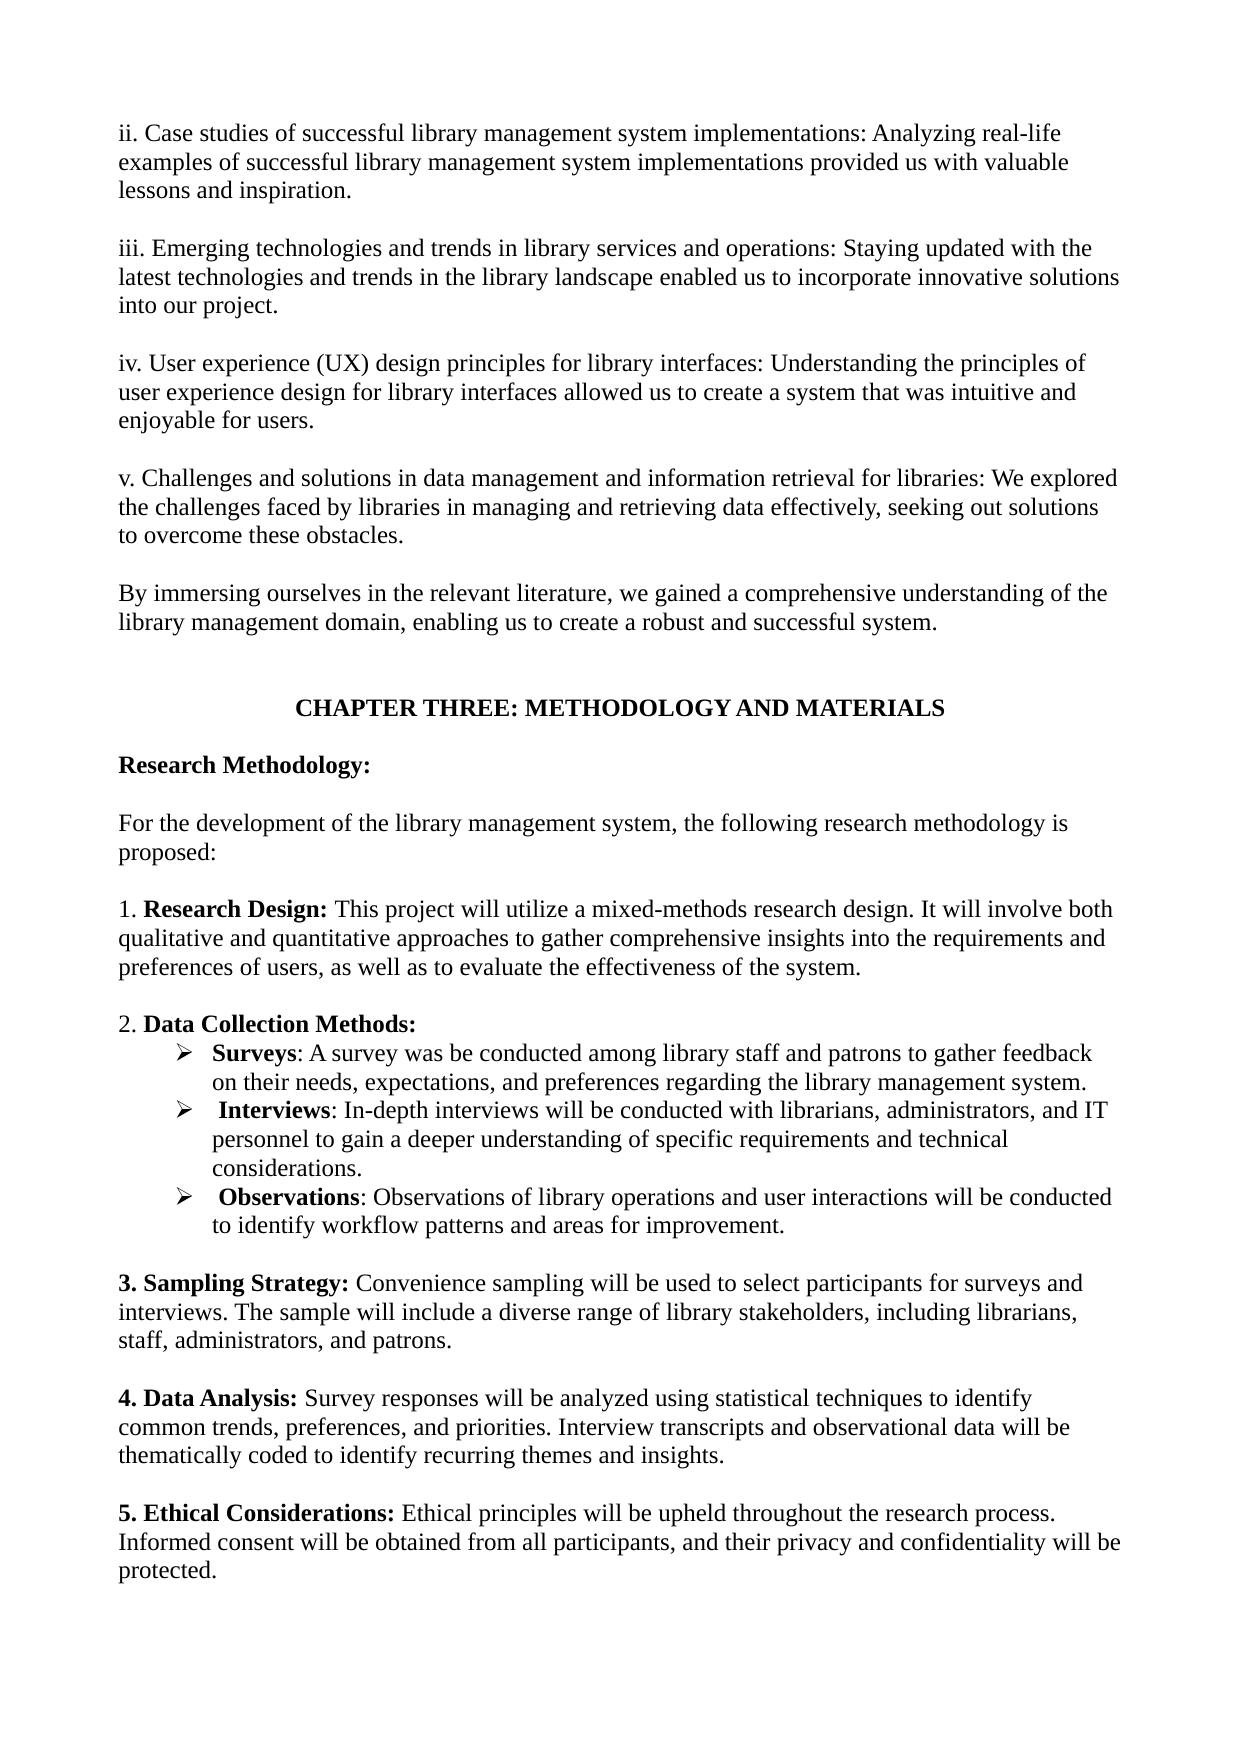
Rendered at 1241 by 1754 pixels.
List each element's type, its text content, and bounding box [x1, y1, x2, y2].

list Interviews: In-depth interviews will be conducted with librarians, administrators, and IT personnel to gain a deeper understanding of specific requirements and technical considerations. [174, 1096, 1122, 1182]
text 5. Ethical Considerations: Ethical principles will be upheld throughout the research process. Informed consent will be obtained from all participants, and their privacy and confidentiality will be protected. [118, 1498, 1122, 1584]
text 1. Research Design: This project will utilize a mixed-methods research design. It will involve both qualitative and quantitative approaches to gather comprehensive insights into the requirements and preferences of users, as well as to evaluate the effectiveness of the system. [118, 894, 1122, 981]
text Research Methodology: [118, 751, 1122, 779]
text By immersing ourselves in the relevant literature, we gained a comprehensive understanding of the library management domain, enabling us to create a robust and successful system. [118, 578, 1122, 636]
text 2. Data Collection Methods: [118, 1009, 1122, 1038]
text 3. Sampling Strategy: Convenience sampling will be used to select participants for surveys and interviews. The sample will include a diverse range of library stakeholders, including librarians, staff, administrators, and patrons. [118, 1268, 1122, 1354]
list Surveys: A survey was be conducted among library staff and patrons to gather feedback on their needs, expectations, and preferences regarding the library management system. [174, 1038, 1122, 1096]
text ii. Case studies of successful library management system implementations: Analyzing real-life examples of successful library management system implementations provided us with valuable lessons and inspiration. [118, 118, 1122, 204]
text CHAPTER THREE: METHODOLOGY AND MATERIALS [118, 693, 1122, 722]
text iv. User experience (UX) design principles for library interfaces: Understanding the principles of user experience design for library interfaces allowed us to create a system that was intuitive and enjoyable for users. [118, 348, 1122, 434]
text iii. Emerging technologies and trends in library services and operations: Staying updated with the latest technologies and trends in the library landscape enabled us to incorporate innovative solutions into our project. [118, 233, 1122, 319]
text v. Challenges and solutions in data management and information retrieval for libraries: We explored the challenges faced by libraries in managing and retrieving data effectively, seeking out solutions to overcome these obstacles. [118, 463, 1122, 549]
list Observations: Observations of library operations and user interactions will be conducted to identify workflow patterns and areas for improvement. [174, 1182, 1122, 1239]
text For the development of the library management system, the following research methodology is proposed: [118, 808, 1122, 866]
text 4. Data Analysis: Survey responses will be analyzed using statistical techniques to identify common trends, preferences, and priorities. Interview transcripts and observational data will be thematically coded to identify recurring themes and insights. [118, 1383, 1122, 1469]
